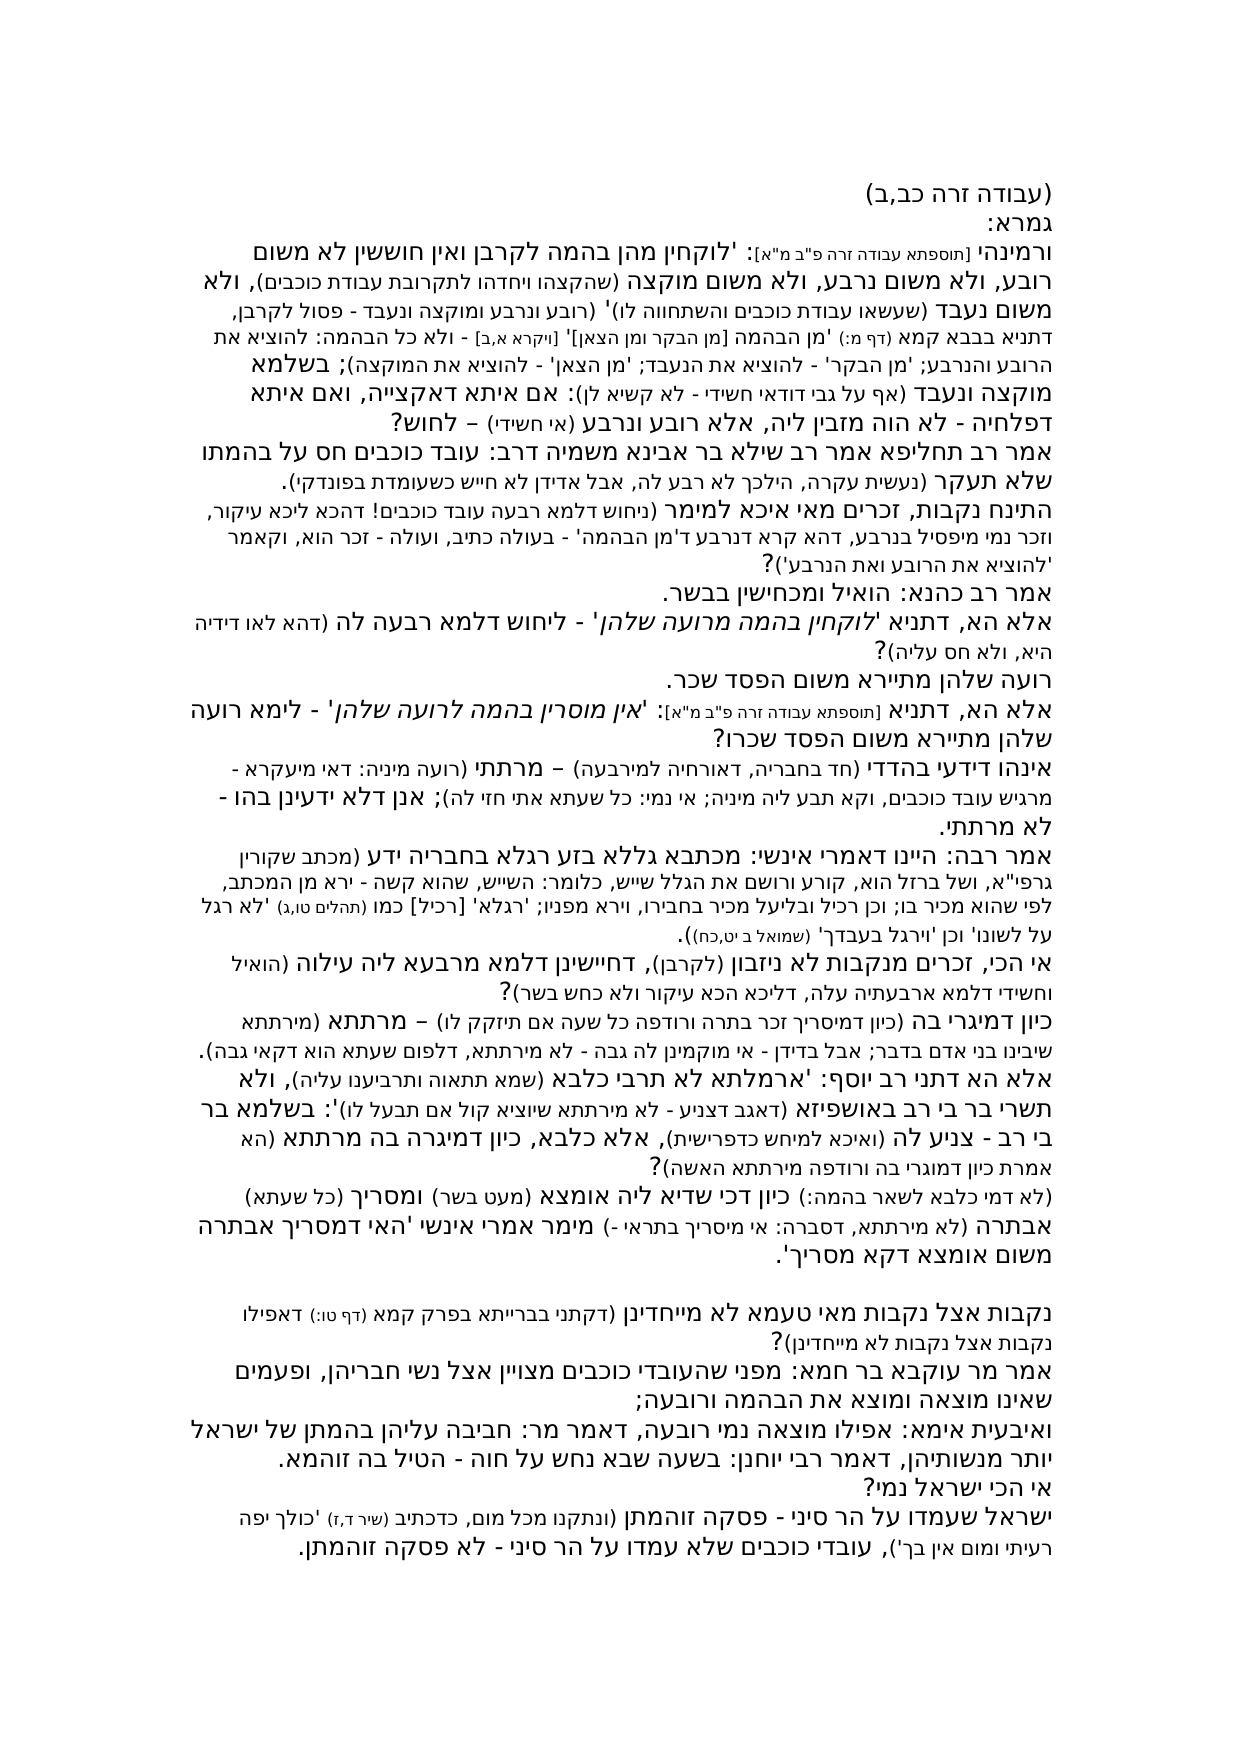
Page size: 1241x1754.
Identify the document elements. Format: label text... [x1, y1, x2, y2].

text ורמינהי [תוספתא עבודה זרה פ"ב מ"א]: 'לוקחין מהן בהמה לקרבן ואין חוששין לא משום רובע, ולא משום נרבע, ולא משום מוקצה (שהקצהו ויחדהו לתקרובת עבודת כוכבים), ולא משום נעבד (שעשאו עבודת כוכבים והשתחווה לו)' (רובע ונרבע ומוקצה ונעבד - פסול לקרבן, דתניא בבבא קמא (דף מ:) 'מן הבהמה [מן הבקר ומן הצאן]' [ויקרא א,ב] - ולא כל הבהמה: להוציא את הרובע והנרבע; 'מן הבקר' - להוציא את הנעבד; 'מן הצאן' - להוציא את המוקצה); בשלמא מוקצה ונעבד (אף על גבי דודאי חשידי - לא קשיא לן): אם איתא דאקצייה, ואם איתא דפלחיה - לא הוה מזבין ליה, אלא רובע ונרבע (אי חשידי) – לחוש? [187, 237, 1053, 437]
text אמר מר עוקבא בר חמא: מפני שהעובדי כוכבים מצויין אצל נשי חבריהן, ופעמים שאינו מוצאה ומוצא את הבהמה ורובעה; [187, 1356, 1053, 1415]
text גמרא: [187, 208, 1053, 237]
text (לא דמי כלבא לשאר בהמה:) כיון דכי שדיא ליה אומצא (מעט בשר) ומסריך (כל שעתא) אבתרה (לא מירתתא, דסברה: אי מיסריך בתראי -) מימר אמרי אינשי 'האי דמסריך אבתרה משום אומצא דקא מסריך'. [187, 1182, 1053, 1269]
text אינהו דידעי בהדדי (חד בחבריה, דאורחיה למירבעה) – מרתתי (רועה מיניה: דאי מיעקרא - מרגיש עובד כוכבים, וקא תבע ליה מיניה; אי נמי: כל שעתא אתי חזי לה); אנן דלא ידעינן בהו - לא מרתתי. [187, 753, 1053, 841]
text אמר רב תחליפא אמר רב שילא בר אבינא משמיה דרב: עובד כוכבים חס על בהמתו שלא תעקר (נעשית עקרה, הילכך לא רבע לה, אבל אדידן לא חייש כשעומדת בפונדקי). [187, 437, 1053, 495]
text אמר רב כהנא: הואיל ומכחישין בבשר. [187, 578, 1053, 607]
text אי הכי ישראל נמי? [187, 1473, 1053, 1502]
text אלא הא דתני רב יוסף: 'ארמלתא לא תרבי כלבא (שמא תתאוה ותרביענו עליה), ולא תשרי בר בי רב באושפיזא (דאגב דצניע - לא מירתתא שיוציא קול אם תבעל לו)': בשלמא בר בי רב - צניע לה (ואיכא למיחש כדפרישית), אלא כלבא, כיון דמיגרה בה מרתתא (הא אמרת כיון דמוגרי בה ורודפה מירתתא האשה)? [187, 1065, 1053, 1182]
text רועה שלהן מתיירא משום הפסד שכר. [187, 666, 1053, 695]
text אמר רבה: היינו דאמרי אינשי: מכתבא גללא בזע רגלא בחבריה ידע (מכתב שקורין גרפי"א, ושל ברזל הוא, קורע ורושם את הגלל שייש, כלומר: השייש, שהוא קשה - ירא מן המכתב, לפי שהוא מכיר בו; וכן רכיל ובליעל מכיר בחבירו, וירא מפניו; 'רגלא' [רכיל] כמו (תהלים טו,ג) 'לא רגל על לשונו' וכן 'וירגל בעבדך' (שמואל ב יט,כח)). [187, 841, 1053, 948]
text אלא הא, דתניא 'לוקחין בהמה מרועה שלהן' - ליחוש דלמא רבעה לה (דהא לאו דידיה היא, ולא חס עליה)? [187, 607, 1053, 666]
text נקבות אצל נקבות מאי טעמא לא מייחדינן (דקתני בברייתא בפרק קמא (דף טו:) דאפילו נקבות אצל נקבות לא מייחדינן)? [187, 1298, 1053, 1356]
text ישראל שעמדו על הר סיני - פסקה זוהמתן (ונתקנו מכל מום, כדכתיב (שיר ד,ז) 'כולך יפה רעיתי ומום אין בך'), עובדי כוכבים שלא עמדו על הר סיני - לא פסקה זוהמתן. [187, 1502, 1053, 1561]
text (עבודה זרה כב,ב) [187, 179, 1053, 208]
text כיון דמיגרי בה (כיון דמיסריך זכר בתרה ורודפה כל שעה אם תיזקק לו) – מרתתא (מירתתא שיבינו בני אדם בדבר; אבל בדידן - אי מוקמינן לה גבה - לא מירתתא, דלפום שעתא הוא דקאי גבה). [187, 1006, 1053, 1065]
text אי הכי, זכרים מנקבות לא ניזבון (לקרבן), דחיישינן דלמא מרבעא ליה עילוה (הואיל וחשידי דלמא ארבעתיה עלה, דליכא הכא עיקור ולא כחש בשר)? [187, 948, 1053, 1006]
text התינח נקבות, זכרים מאי איכא למימר (ניחוש דלמא רבעה עובד כוכבים! דהכא ליכא עיקור, וזכר נמי מיפסיל בנרבע, דהא קרא דנרבע ד'מן הבהמה' - בעולה כתיב, ועולה - זכר הוא, וקאמר 'להוציא את הרובע ואת הנרבע')? [187, 495, 1053, 578]
text אלא הא, דתניא [תוספתא עבודה זרה פ"ב מ"א]: 'אין מוסרין בהמה לרועה שלהן' - לימא רועה שלהן מתיירא משום הפסד שכרו? [187, 695, 1053, 753]
text ואיבעית אימא: אפילו מוצאה נמי רובעה, דאמר מר: חביבה עליהן בהמתן של ישראל יותר מנשותיהן, דאמר רבי יוחנן: בשעה שבא נחש על חוה - הטיל בה זוהמא. [187, 1415, 1053, 1473]
